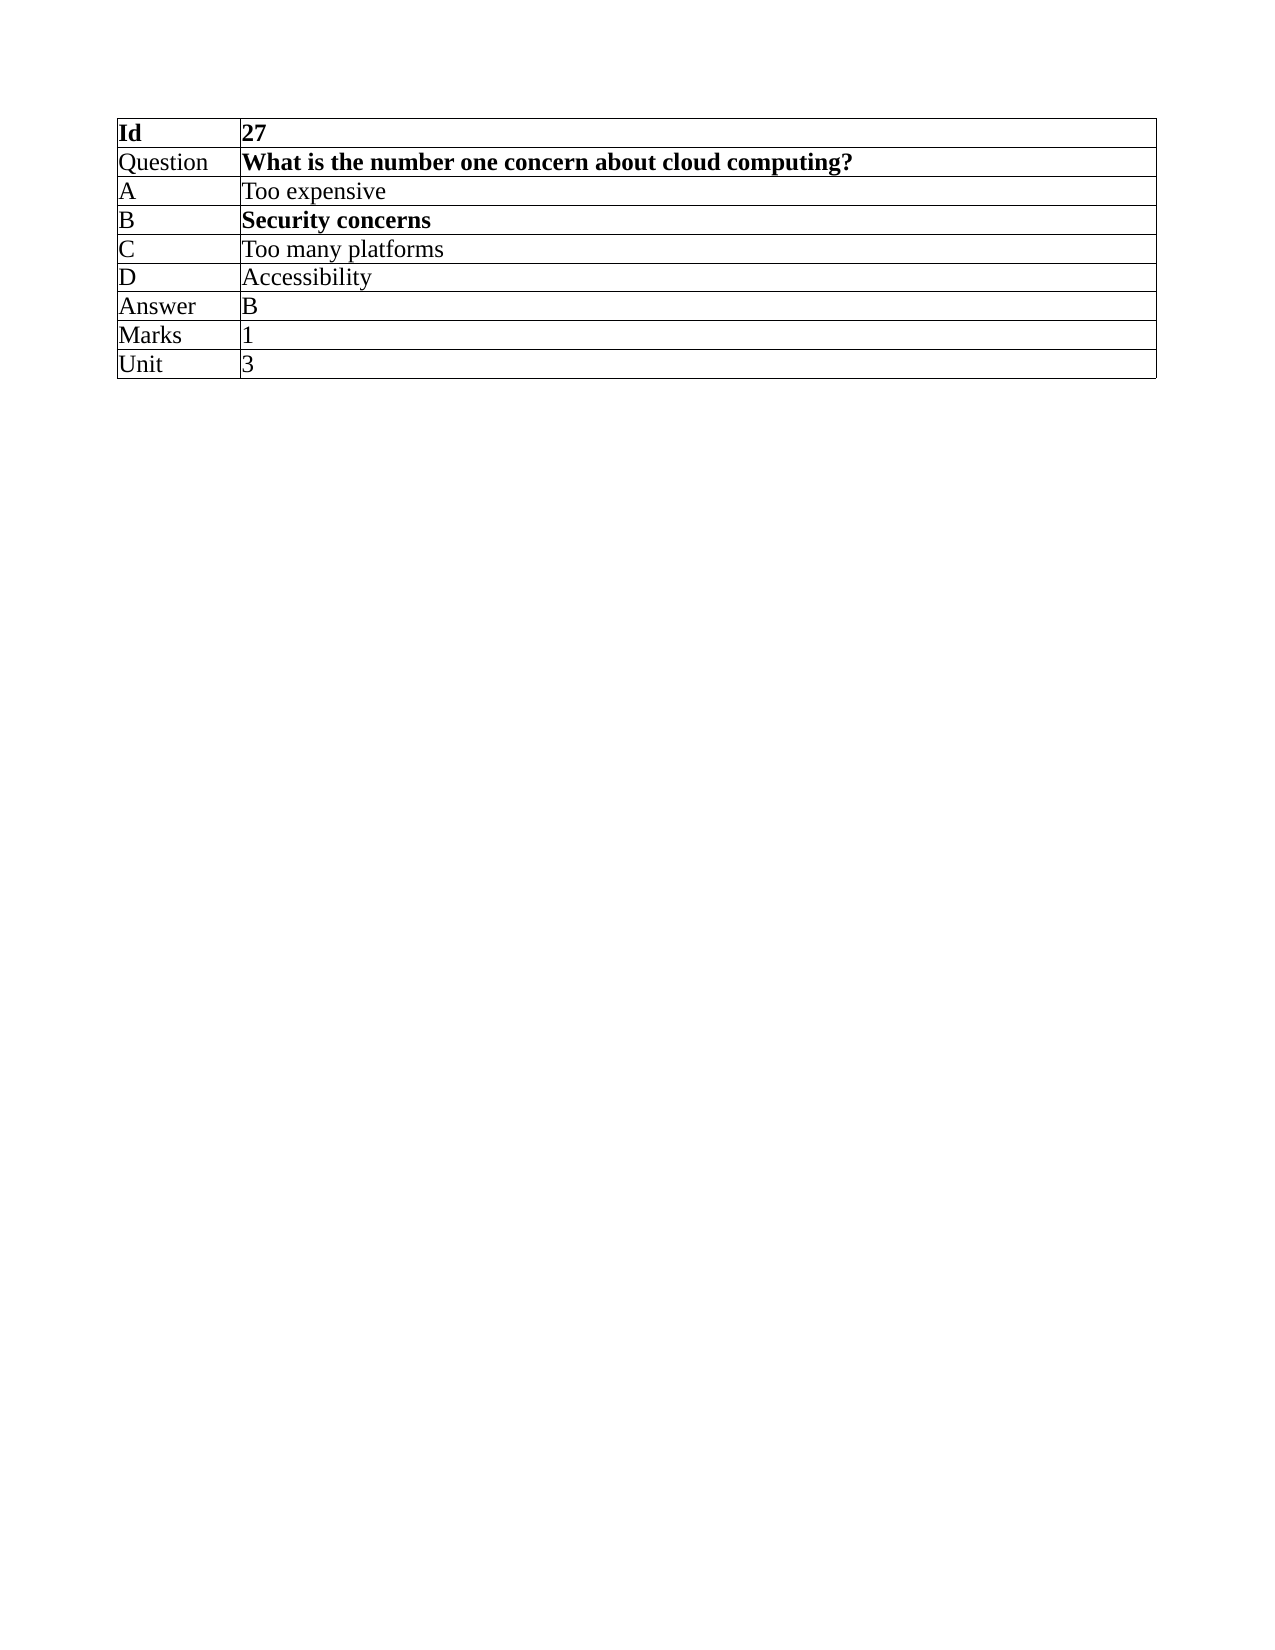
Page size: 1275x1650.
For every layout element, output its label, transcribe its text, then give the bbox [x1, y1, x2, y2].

table_cell What is the number one concern about cloud computing? [241, 148, 1156, 176]
table_cell 3 [241, 350, 1156, 378]
table_cell B [118, 206, 240, 233]
table_cell Too many platforms [241, 235, 1156, 262]
table_cell D [118, 264, 240, 291]
table_cell B [241, 292, 1156, 320]
table_cell Marks [118, 321, 240, 349]
table_cell Question [118, 148, 240, 176]
table_cell Unit [118, 350, 240, 378]
table_header 27 [241, 119, 1156, 147]
table_cell Too expensive [241, 177, 1156, 205]
table_cell Security concerns [241, 206, 1156, 233]
table_cell C [118, 235, 240, 262]
table_cell 1 [241, 321, 1156, 349]
table_header Id [118, 119, 240, 147]
table_cell Answer [118, 292, 240, 320]
table_cell Accessibility [241, 264, 1156, 291]
table_cell A [118, 177, 240, 205]
